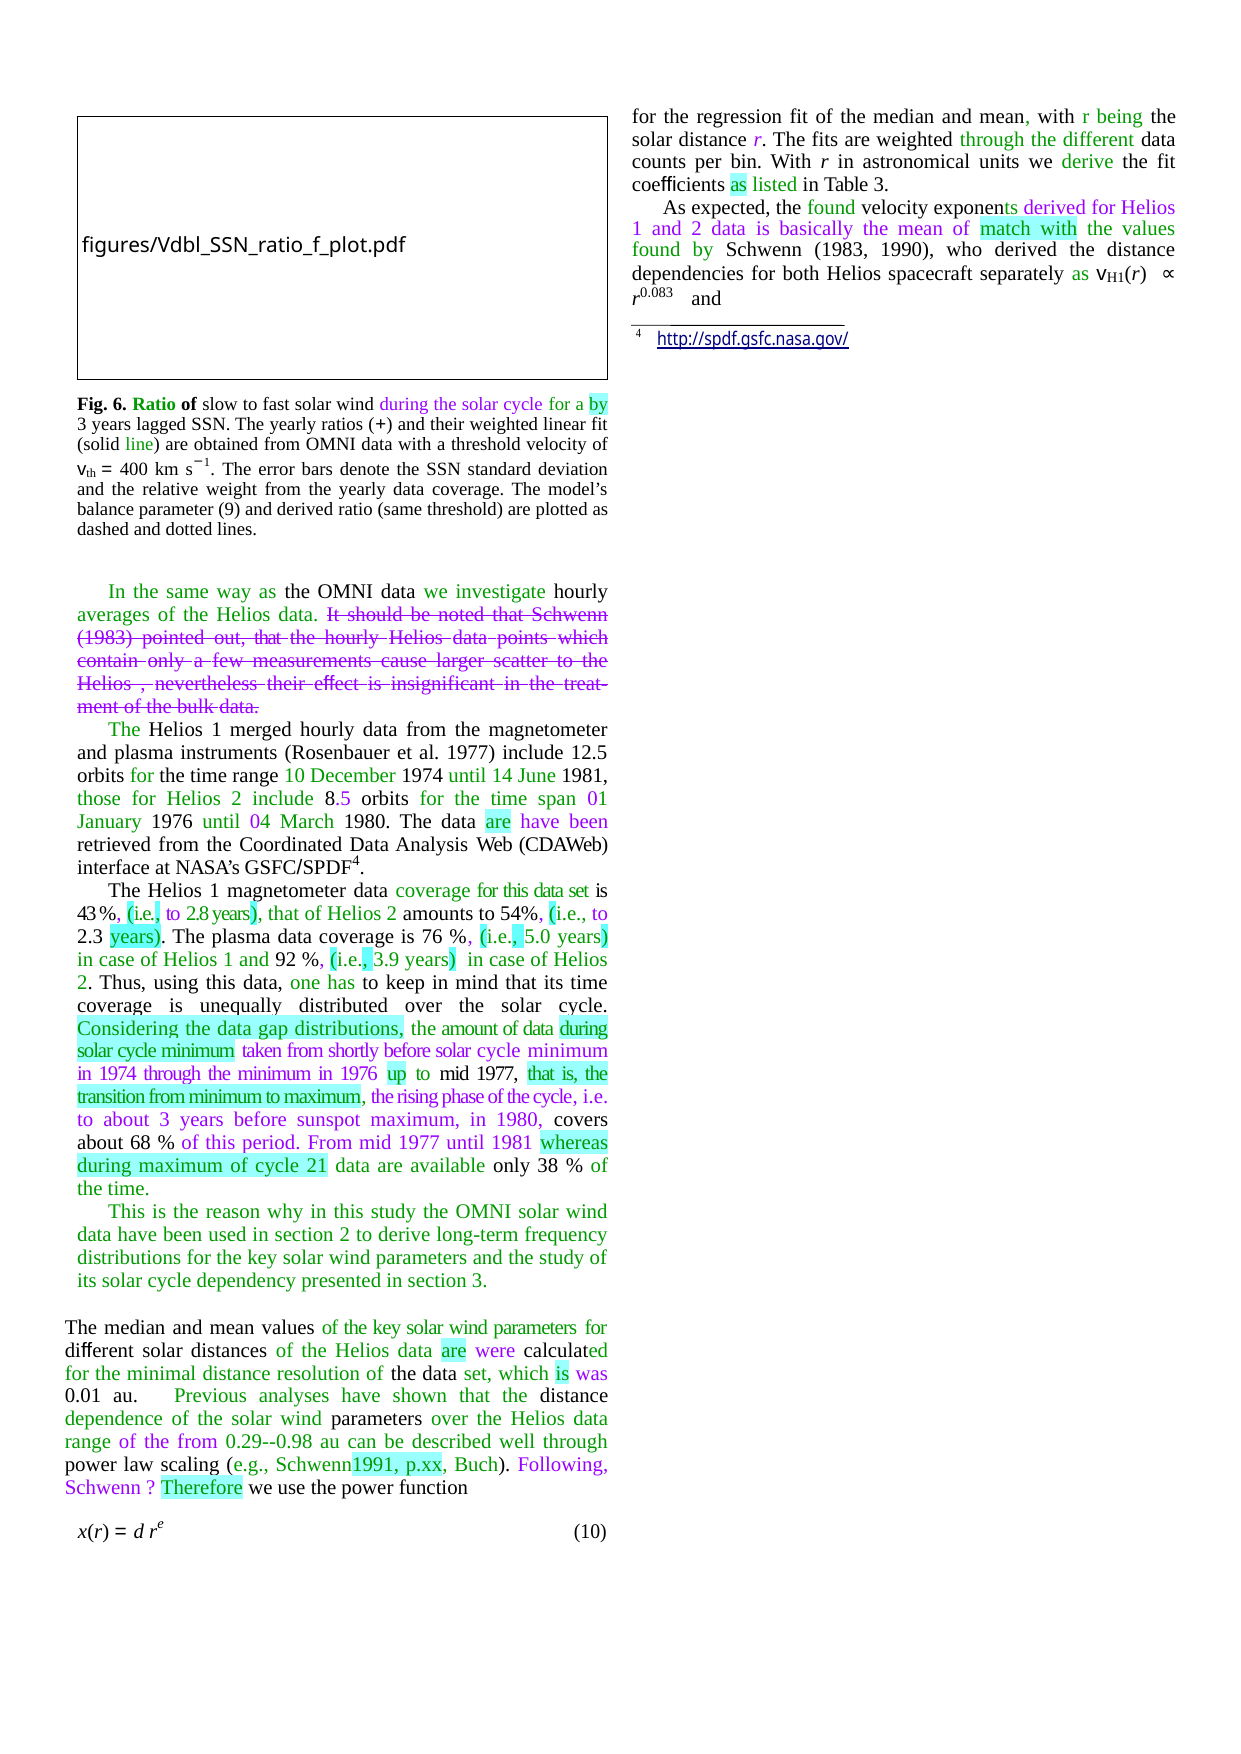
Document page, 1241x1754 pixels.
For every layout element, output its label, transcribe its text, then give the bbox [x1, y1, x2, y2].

text This is the reason why in this study the OMNI solar wind data have been used in section 2 to derive long-term frequency distributions for the key solar wind parameters and the study of its solar cycle dependency presented in section 3. [77, 1200, 608, 1292]
text The Helios 1 merged hourly data from the magnetometer and plasma instruments (Rosenbauer et al. 1977) include 12.5 orbits for the time range 10 December 1974 until 14 June 1981, those for Helios 2 include 8.5 orbits for the time span 01 January 1976 until 04 March 1980. The data are have been retrieved from the Coordinated Data Analysis Web (CDAWeb) interface at NASA’s GSFC/SPDF4. [77, 718, 608, 879]
text The Helios 1 magnetometer data coverage for this data set is 43 %, (i.e., to 2.8 years), that of Helios 2 amounts to 54%, (i.e., to 2.3 years). The plasma data coverage is 76 %, (i.e., 5.0 years) in case of Helios 1 and 92 %, (i.e., 3.9 years) in case of Helios 2. Thus, using this data, one has to keep in mind that its time coverage is unequally distributed over the solar cycle. Considering the data gap distributions, the amount of data during solar cycle minimum taken from shortly before solar cycle minimum in 1974 through the minimum in 1976 up to mid 1977, that is, the transition from minimum to maximum, the rising phase of the cycle, i.e. to about 3 years before sunspot maximum, in 1980, covers about 68 % of this period. From mid 1977 until 1981 whereas during maximum of cycle 21 data are available only 38 % of the time. [77, 879, 608, 1200]
text figures/Vdbl_SSN_ratio_f_plot.pdf [82, 231, 608, 259]
text 4 http://spdf.gsfc.nasa.gov/ [636, 326, 1176, 351]
text Fig. 6. Ratio of slow to fast solar wind during the solar cycle for a by 3 years lagged SSN. The yearly ratios (+) and their weighted linear fit (solid line) are obtained from OMNI data with a threshold velocity of vth = 400 km s−1. The error bars denote the SSN standard deviation and the relative weight from the yearly data coverage. The model’s balance parameter (9) and derived ratio (same threshold) are plotted as dashed and dotted lines. [77, 395, 608, 539]
text for the regression fit of the median and mean, with r being the solar distance r. The fits are weighted through the different data counts per bin. With r in astronomical units we derive the fit coefficients as listed in Table 3. [632, 105, 1176, 196]
text The median and mean values of the key solar wind parameters for different solar distances of the Helios data are were calculated for the minimal distance resolution of the data set, which is was 0.01 au. Previous analyses have shown that the distance dependence of the solar wind parameters over the Helios data range of the from 0.29--0.98 au can be described well through power law scaling (e.g., Schwenn1991, p.xx, Buch). Following, Schwenn ? Therefore we use the power function [64, 1316, 608, 1499]
text As expected, the found velocity exponents derived for Helios 1 and 2 data is basically the mean of match with the values found by Schwenn (1983, 1990), who derived the distance dependencies for both Helios spacecraft separately as vH1(r) ∝ r0.083 and [632, 198, 1176, 310]
text x(r) = d re (10) [78, 1515, 608, 1543]
text In the same way as the OMNI data we investigate hourly averages of the Helios data. It should be noted that Schwenn (1983) pointed out, that the hourly Helios data points which contain only a few measurements cause larger scatter to the Helios , nevertheless their effect is insignificant in the treat- ment of the bulk data. [77, 580, 608, 718]
